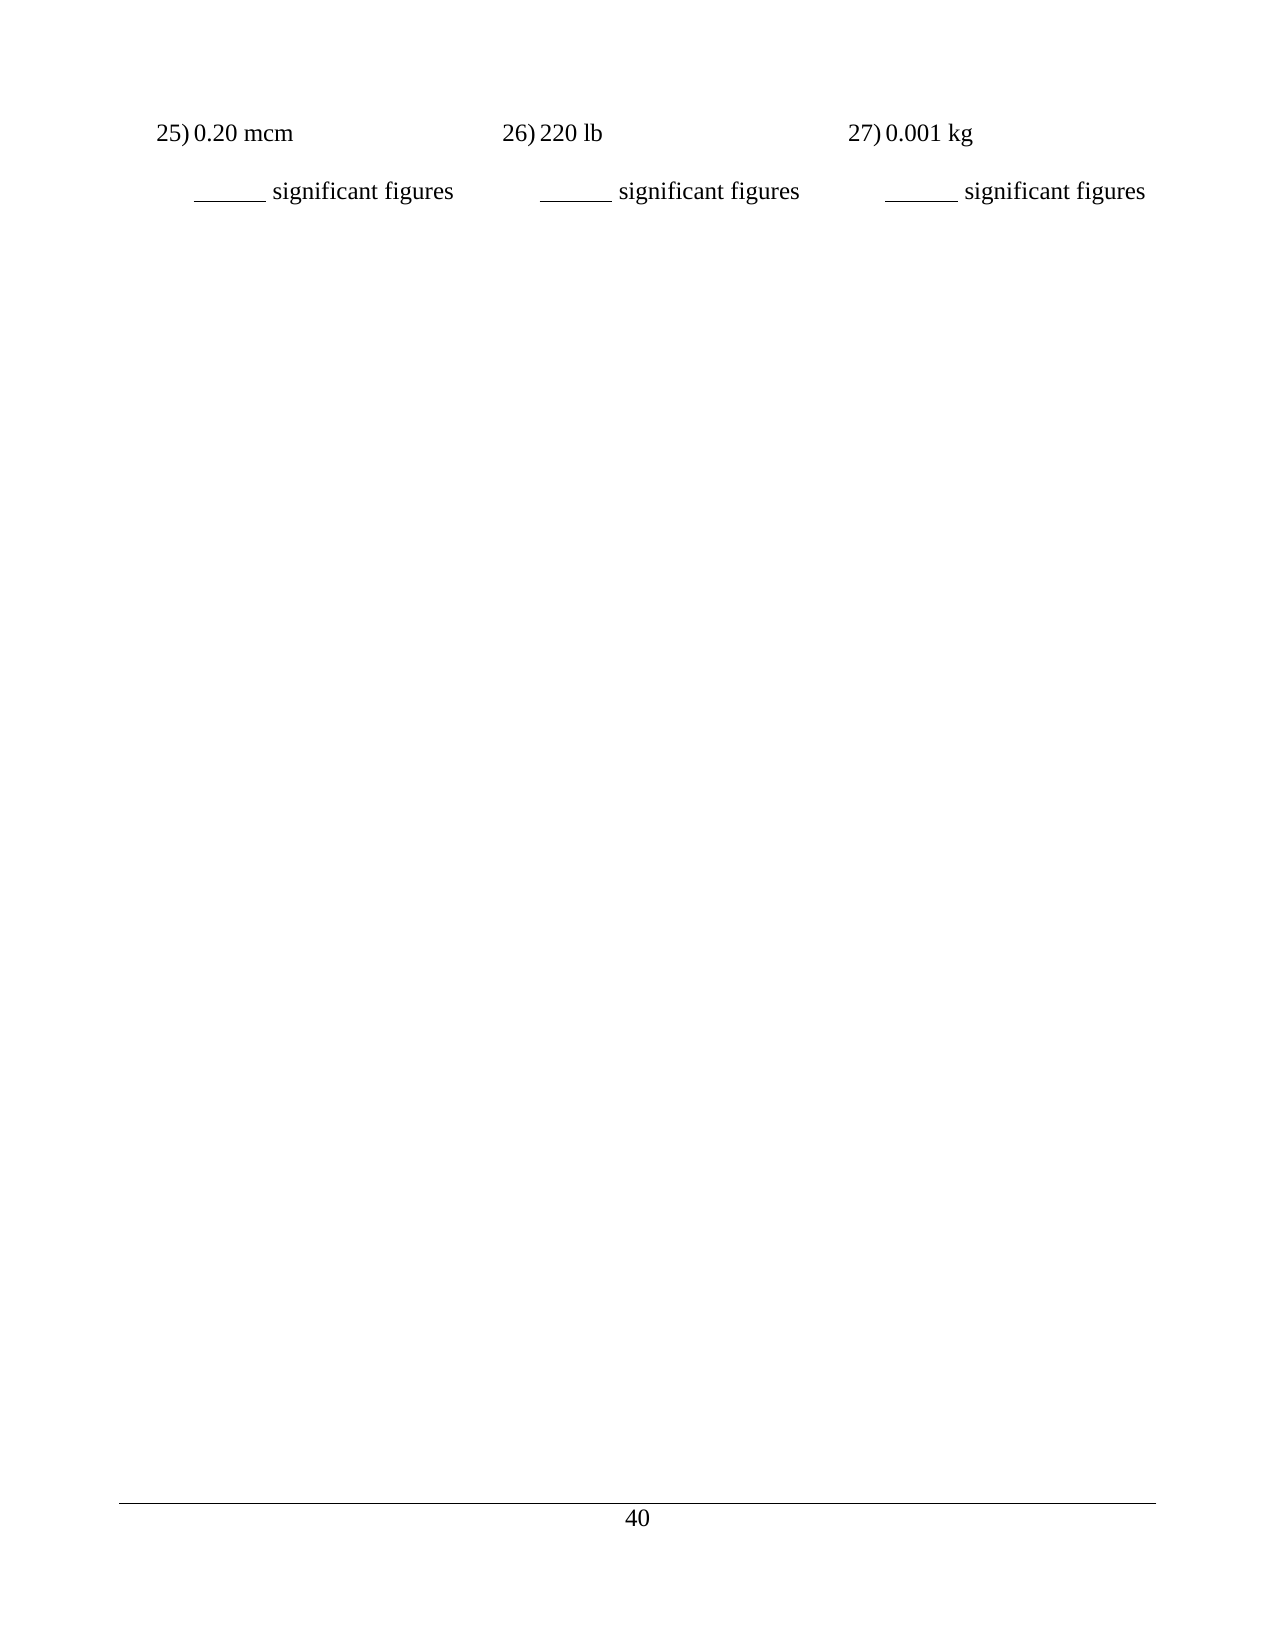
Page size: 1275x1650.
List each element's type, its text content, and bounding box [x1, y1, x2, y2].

list 0.001 kg significant figures [848, 118, 1156, 205]
list 220 lb significant figures [502, 118, 810, 205]
list 0.20 mcm significant figures [156, 118, 464, 205]
